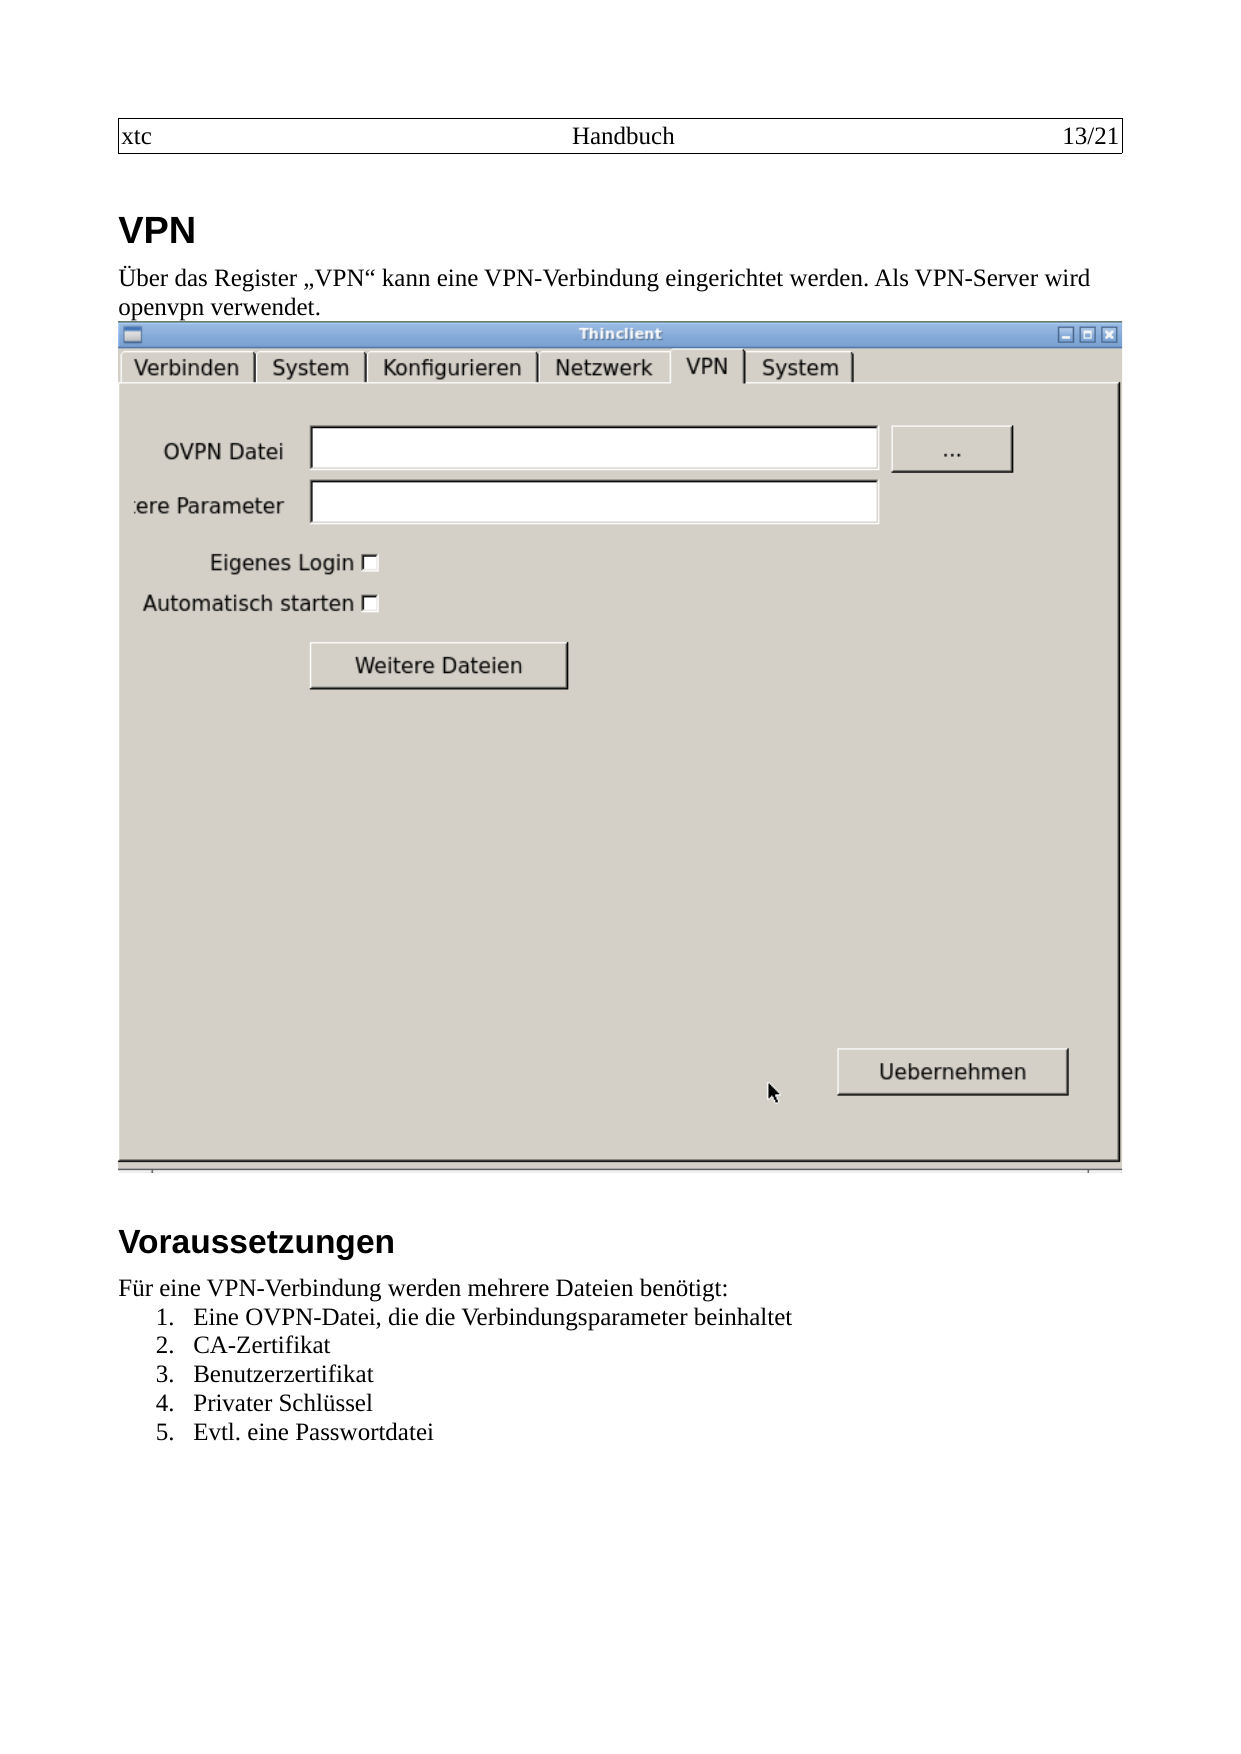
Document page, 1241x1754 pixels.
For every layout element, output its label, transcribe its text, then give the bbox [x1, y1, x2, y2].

subtitle Voraussetzungen [118, 1222, 1122, 1260]
subtitle VPN [118, 207, 1122, 251]
list Privater Schlüssel [156, 1388, 1122, 1417]
picture [118, 321, 1123, 1173]
text Für eine VPN-Verbindung werden mehrere Dateien benötigt: [118, 1273, 1122, 1302]
list CA-Zertifikat [156, 1330, 1122, 1359]
text Über das Register „VPN“ kann eine VPN-Verbindung eingerichtet werden. Als VPN-Server wird openvpn verwendet. [118, 263, 1122, 321]
list Benutzerzertifikat [156, 1359, 1122, 1388]
list Evtl. eine Passwortdatei [156, 1417, 1122, 1445]
list Eine OVPN-Datei, die die Verbindungsparameter beinhaltet [156, 1302, 1122, 1330]
